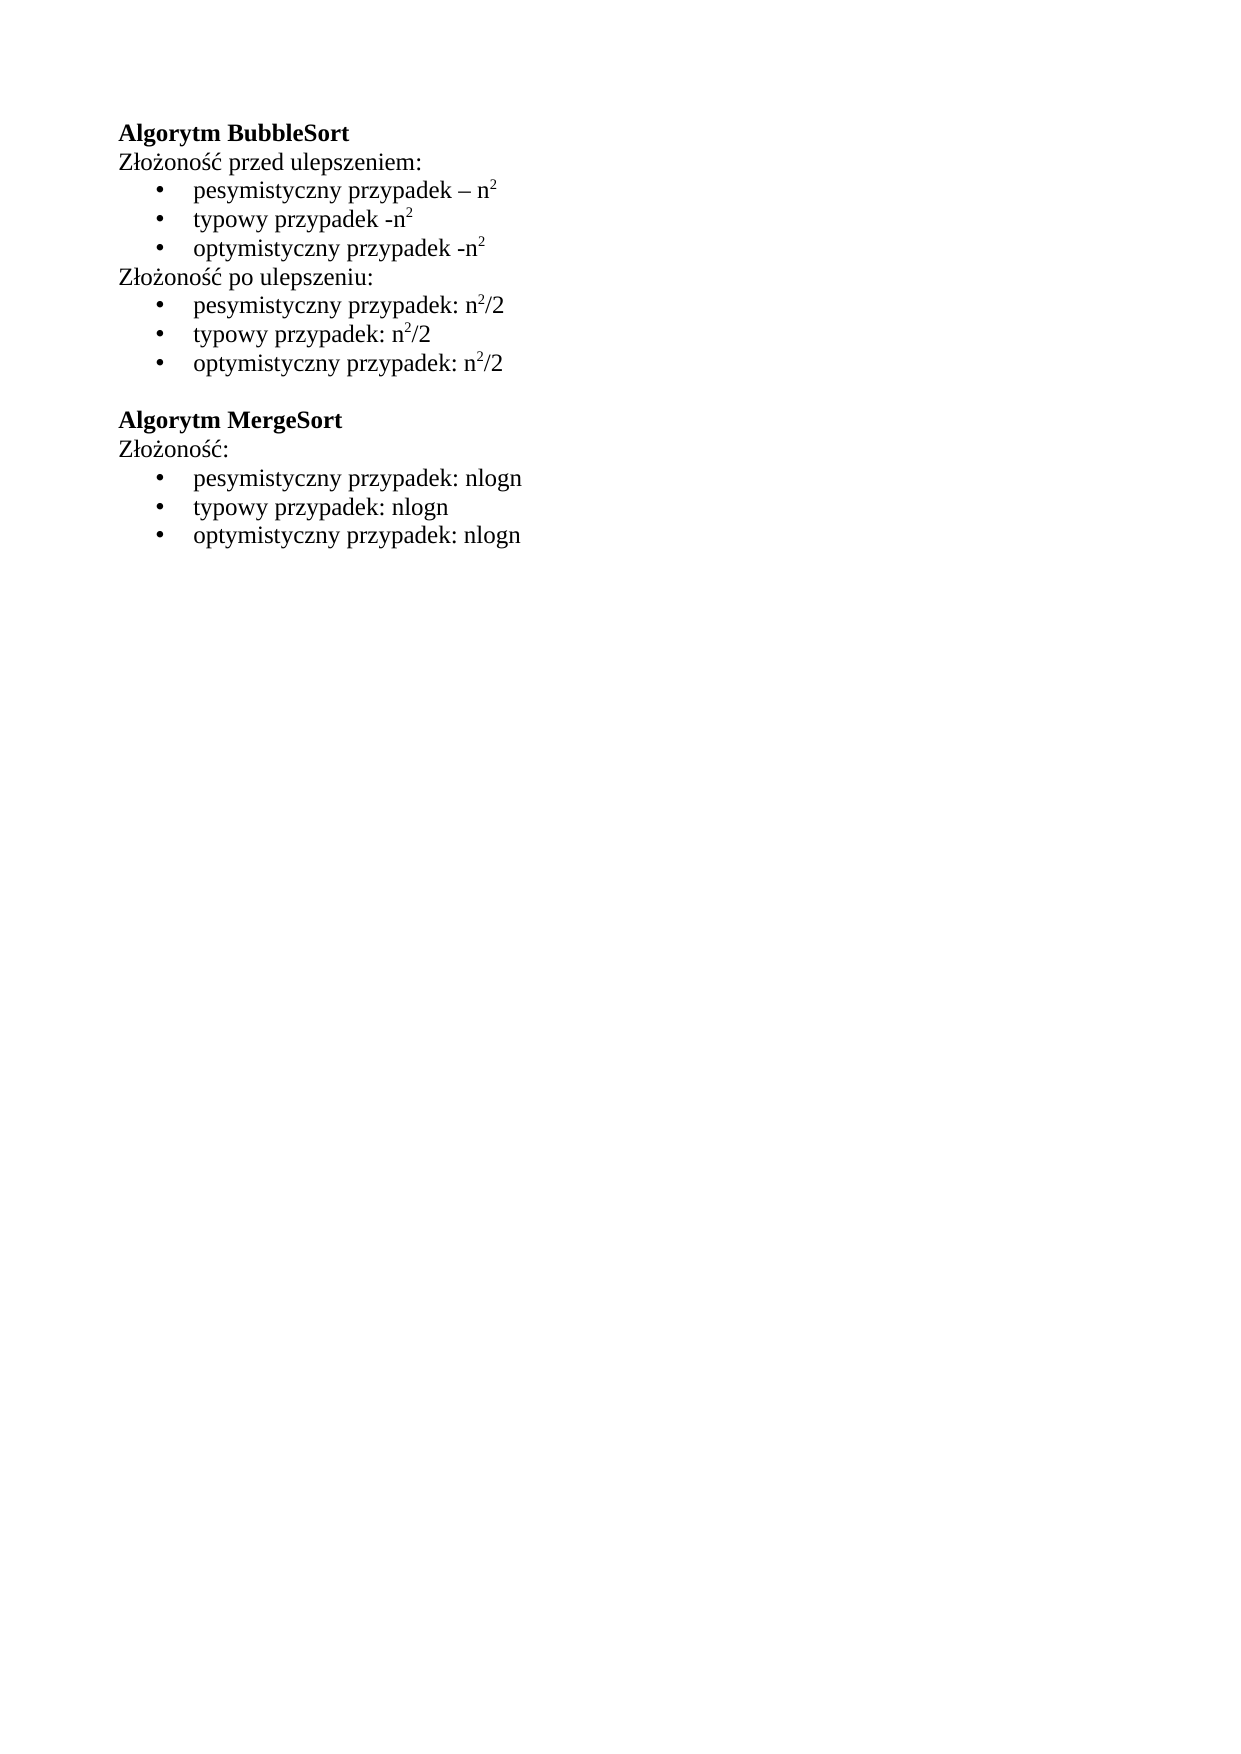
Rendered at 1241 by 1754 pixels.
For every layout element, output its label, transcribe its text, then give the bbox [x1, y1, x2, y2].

text Złożoność po ulepszeniu: [118, 262, 1122, 291]
list typowy przypadek: n2/2 [156, 319, 1122, 348]
text Złożoność przed ulepszeniem: [118, 147, 1122, 176]
list optymistyczny przypadek: n2/2 [156, 348, 1122, 377]
list optymistyczny przypadek -n2 [156, 233, 1122, 262]
list optymistyczny przypadek: nlogn [156, 521, 1122, 578]
list pesymistyczny przypadek: nlogn [156, 463, 1122, 492]
list pesymistyczny przypadek: n2/2 [156, 291, 1122, 319]
list typowy przypadek: nlogn [156, 492, 1122, 521]
text Złożoność: [118, 434, 1122, 463]
text Algorytm BubbleSort [118, 118, 1122, 147]
text Algorytm MergeSort [118, 406, 1122, 434]
list pesymistyczny przypadek – n2 [156, 176, 1122, 204]
list typowy przypadek -n2 [156, 204, 1122, 233]
